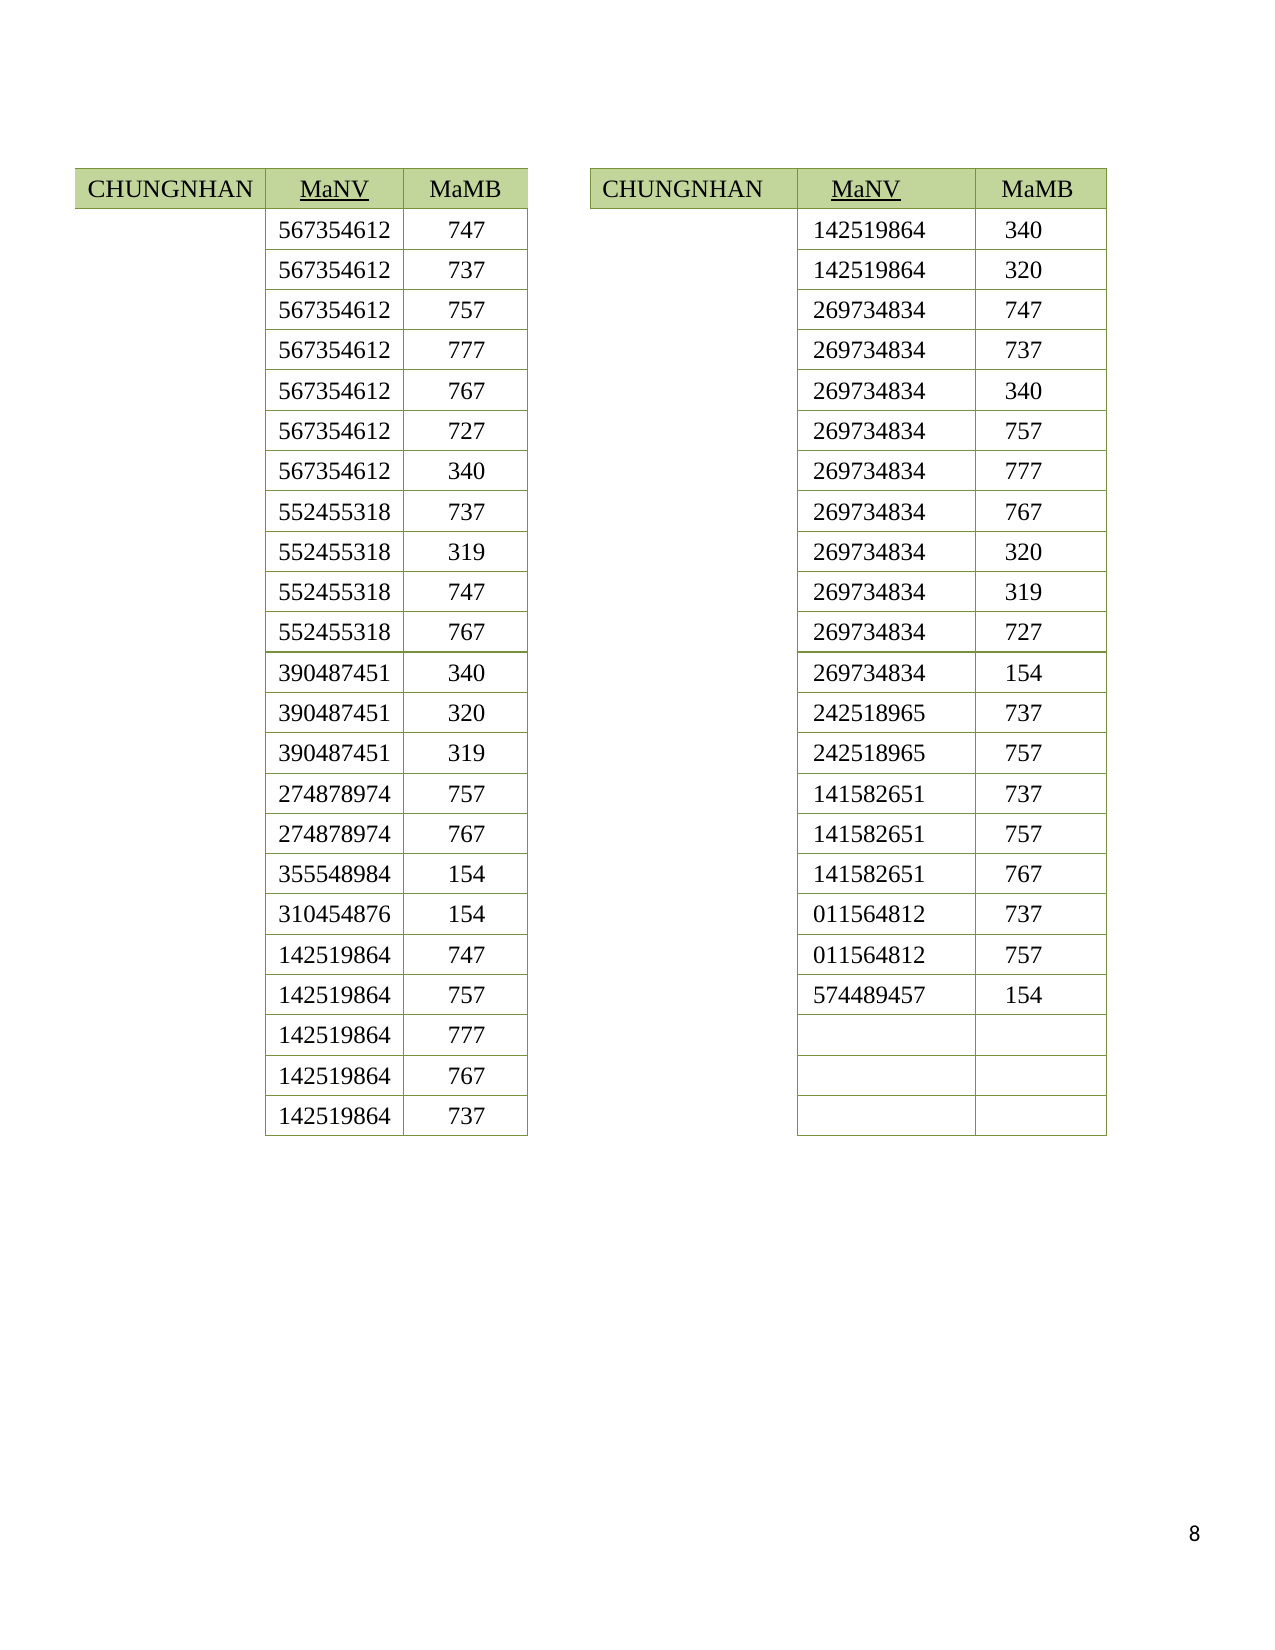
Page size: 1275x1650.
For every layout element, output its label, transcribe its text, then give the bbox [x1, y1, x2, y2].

table_cell [590, 893, 797, 933]
table_cell 767 [404, 612, 527, 651]
table_cell [590, 853, 797, 893]
table_cell 142519864 [266, 1056, 403, 1095]
table_cell 737 [404, 250, 527, 289]
table_cell 737 [404, 1096, 527, 1135]
table_cell 777 [404, 330, 527, 369]
table_cell 567354612 [266, 370, 403, 410]
table_cell [528, 853, 590, 893]
table_cell 269734834 [798, 653, 975, 692]
table_cell 757 [404, 774, 527, 813]
table_cell 320 [976, 250, 1106, 289]
table_cell [590, 490, 797, 531]
table_cell 390487451 [266, 653, 403, 692]
table_cell [590, 369, 797, 410]
table_cell 767 [404, 814, 527, 853]
table_cell 142519864 [266, 1096, 403, 1135]
table_header MaNV [798, 169, 975, 208]
table_cell [528, 1014, 590, 1054]
table_cell [590, 329, 797, 369]
table_cell [528, 893, 590, 933]
table_cell [528, 1055, 590, 1095]
table_cell [528, 410, 590, 450]
table_cell 320 [404, 693, 527, 732]
table_cell 567354612 [266, 330, 403, 369]
table_cell [590, 813, 797, 853]
table_cell 727 [976, 612, 1106, 651]
table_header CHUNGNHAN [75, 169, 265, 208]
table_cell [528, 934, 590, 974]
table_cell 737 [976, 693, 1106, 732]
table_cell 552455318 [266, 572, 403, 611]
table_header CHUNGNHAN [591, 169, 797, 208]
table_cell 269734834 [798, 290, 975, 329]
table_cell 574489457 [798, 975, 975, 1014]
table_cell 242518965 [798, 693, 975, 732]
table_cell 567354612 [266, 290, 403, 329]
table_cell 552455318 [266, 532, 403, 571]
table_cell 567354612 [266, 451, 403, 490]
table_cell 340 [976, 370, 1106, 410]
table_cell [528, 369, 590, 410]
table_cell [976, 1015, 1106, 1054]
table_cell 757 [404, 290, 527, 329]
table_cell [528, 773, 590, 813]
table_cell [528, 329, 590, 369]
table_cell [590, 1055, 797, 1095]
table_cell 269734834 [798, 411, 975, 450]
table_cell 011564812 [798, 935, 975, 974]
table_cell 737 [404, 491, 527, 531]
table_cell 757 [404, 975, 527, 1014]
table_cell [590, 611, 797, 651]
table_cell 320 [976, 532, 1106, 571]
table_cell 757 [976, 733, 1106, 772]
table_cell [528, 692, 590, 732]
table_cell [590, 773, 797, 813]
table_cell [798, 1056, 975, 1095]
table_cell 567354612 [266, 250, 403, 289]
table_cell [590, 571, 797, 611]
table_header MaMB [404, 169, 528, 208]
table_cell 747 [404, 572, 527, 611]
table_cell 142519864 [266, 1015, 403, 1054]
table_cell [798, 1015, 975, 1054]
table_cell 154 [404, 854, 527, 893]
table_cell 269734834 [798, 370, 975, 410]
table_cell [528, 249, 590, 289]
table_cell 567354612 [266, 209, 403, 249]
table_cell [528, 571, 590, 611]
table_header MaMB [976, 169, 1106, 208]
table_cell 154 [976, 975, 1106, 1014]
table_cell 011564812 [798, 894, 975, 933]
table_cell 242518965 [798, 733, 975, 772]
table_cell 319 [404, 532, 527, 571]
table_cell [590, 1014, 797, 1054]
table_cell 269734834 [798, 572, 975, 611]
table_cell 567354612 [266, 411, 403, 450]
table_cell 747 [404, 209, 527, 249]
table_cell 767 [404, 370, 527, 410]
table_cell 390487451 [266, 733, 403, 772]
table_cell 269734834 [798, 532, 975, 571]
table_cell 141582651 [798, 814, 975, 853]
table_cell [528, 490, 590, 531]
table_cell 355548984 [266, 854, 403, 893]
table_cell [75, 209, 265, 1135]
table_cell [590, 1095, 797, 1135]
table_cell 141582651 [798, 774, 975, 813]
table_cell [528, 289, 590, 329]
table_header [528, 168, 590, 208]
table_cell 747 [404, 935, 527, 974]
table_cell 274878974 [266, 774, 403, 813]
table_cell [528, 450, 590, 490]
table_cell 340 [404, 653, 527, 692]
table_cell 767 [404, 1056, 527, 1095]
table_cell 319 [976, 572, 1106, 611]
table_header MaNV [266, 169, 403, 208]
table_cell [528, 813, 590, 853]
table_cell 142519864 [798, 209, 975, 249]
table_cell 141582651 [798, 854, 975, 893]
table_cell 737 [976, 894, 1106, 933]
table_cell 757 [976, 814, 1106, 853]
table_cell [528, 611, 590, 651]
table_cell 142519864 [798, 250, 975, 289]
table_cell [798, 1096, 975, 1135]
table_cell [528, 732, 590, 772]
table_cell 142519864 [266, 935, 403, 974]
table_cell 269734834 [798, 491, 975, 531]
table_cell 767 [976, 854, 1106, 893]
table_cell 737 [976, 330, 1106, 369]
table_cell 269734834 [798, 612, 975, 651]
table_cell 747 [976, 290, 1106, 329]
table_cell 154 [976, 653, 1106, 692]
table_cell 310454876 [266, 894, 403, 933]
table_cell 757 [976, 411, 1106, 450]
table_cell 777 [404, 1015, 527, 1054]
table_cell 767 [976, 491, 1106, 531]
table_cell [590, 289, 797, 329]
table_cell [590, 410, 797, 450]
table_cell 552455318 [266, 491, 403, 531]
table_cell [976, 1096, 1106, 1135]
table_cell [590, 934, 797, 974]
table_cell [528, 651, 590, 692]
table_cell 142519864 [266, 975, 403, 1014]
table_cell 340 [404, 451, 527, 490]
table_cell 154 [404, 894, 527, 933]
table_cell [590, 651, 797, 692]
table_cell [590, 692, 797, 732]
table_cell 737 [976, 774, 1106, 813]
table_cell [590, 531, 797, 571]
table_cell 777 [976, 451, 1106, 490]
table_cell [590, 974, 797, 1014]
table_cell 757 [976, 935, 1106, 974]
table_cell 319 [404, 733, 527, 772]
table_cell 390487451 [266, 693, 403, 732]
table_cell 269734834 [798, 451, 975, 490]
table_cell [528, 208, 590, 249]
table_cell [590, 209, 797, 249]
table_cell 340 [976, 209, 1106, 249]
table_cell [528, 1095, 590, 1135]
table_cell [590, 249, 797, 289]
table_cell 552455318 [266, 612, 403, 651]
table_cell [976, 1056, 1106, 1095]
table_cell [590, 732, 797, 772]
table_cell 269734834 [798, 330, 975, 369]
table_cell 727 [404, 411, 527, 450]
table_cell [528, 531, 590, 571]
table_cell 274878974 [266, 814, 403, 853]
table_cell [590, 450, 797, 490]
table_cell [528, 974, 590, 1014]
